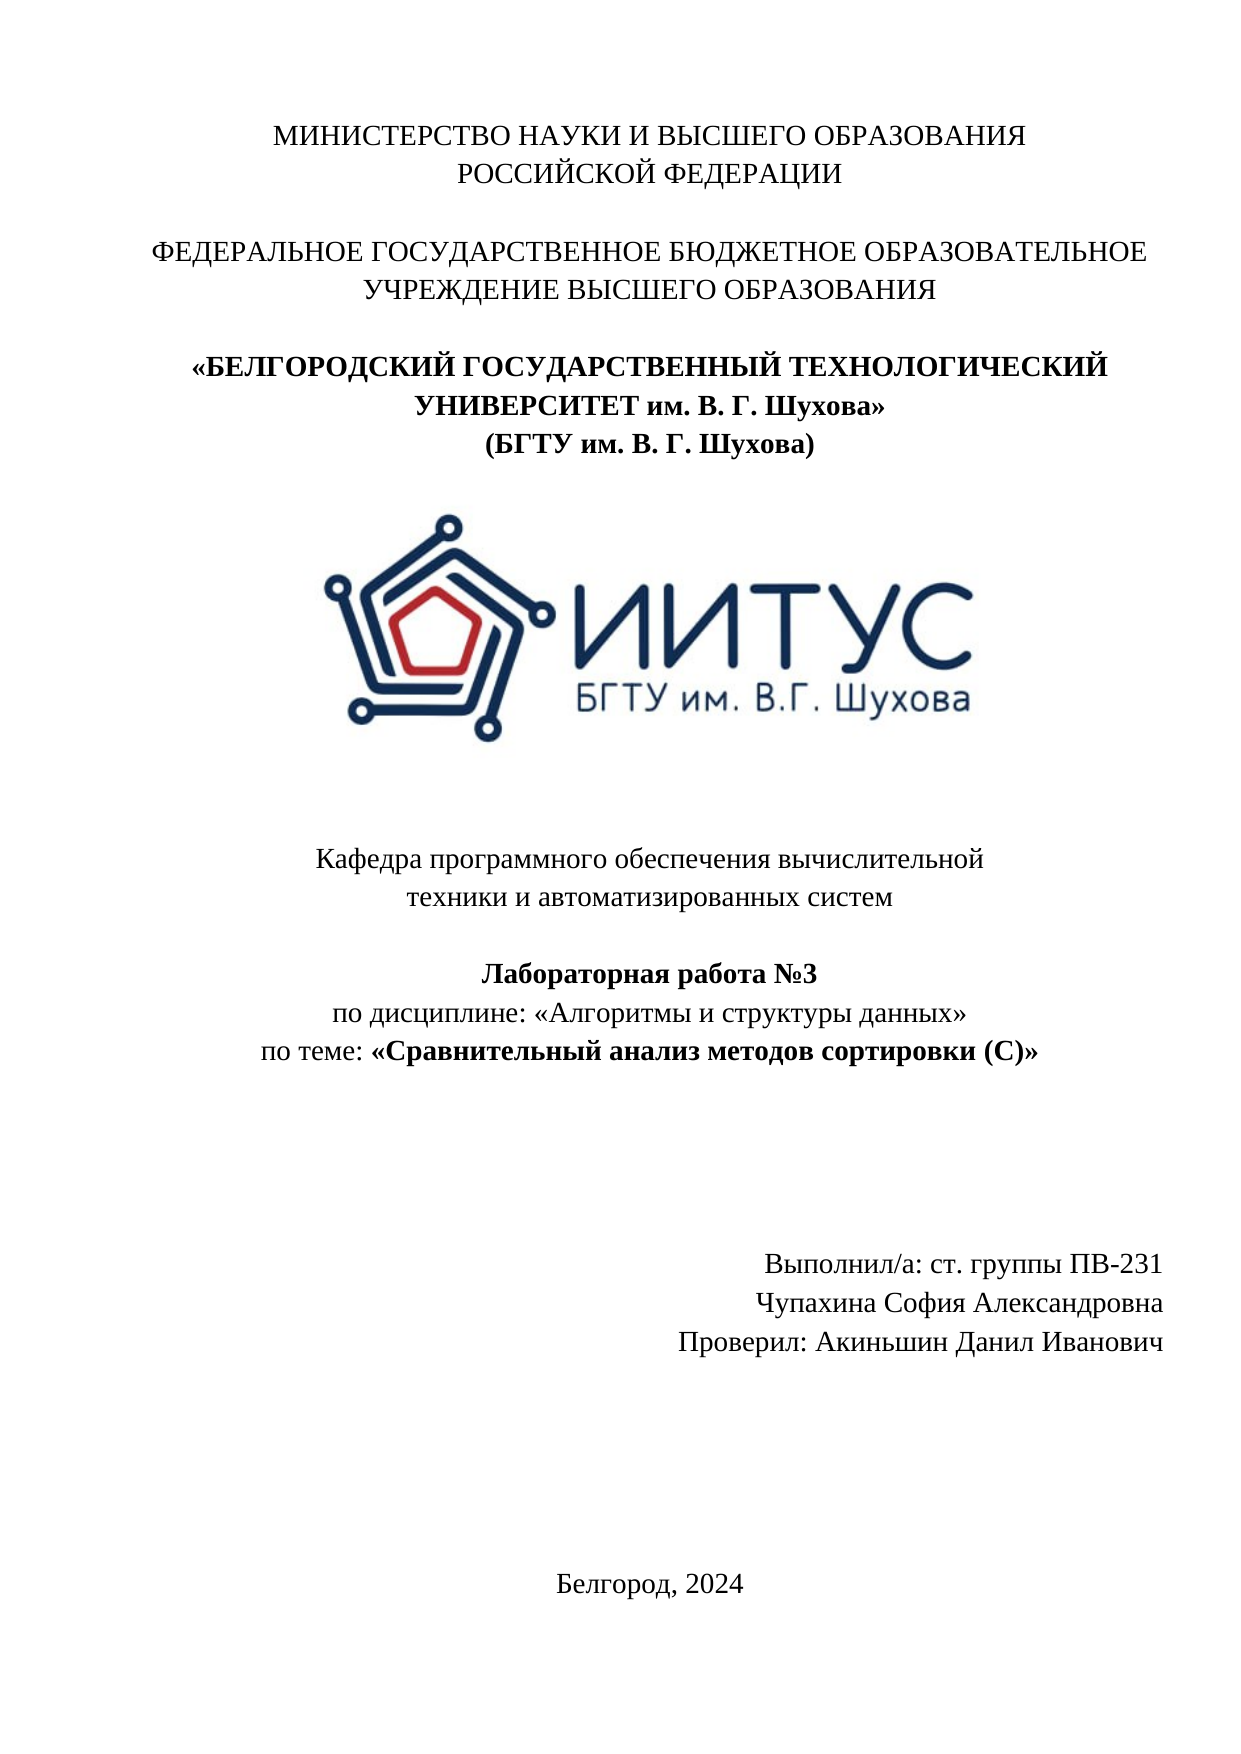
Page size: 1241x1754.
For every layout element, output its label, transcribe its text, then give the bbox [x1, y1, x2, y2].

text Выполнил/a: ст. группы ПВ-231 [136, 1247, 1163, 1280]
text УНИВЕРСИТЕТ им. В. Г. Шухова» [136, 388, 1163, 421]
text МИНИСТЕРСТВО НАУКИ И ВЫСШЕГО ОБРАЗОВАНИЯ [136, 118, 1163, 152]
text РОССИЙСКОЙ ФЕДЕРАЦИИ [136, 157, 1163, 190]
text по дисциплине: «Алгоритмы и структуры данных» [136, 995, 1163, 1028]
text Белгород, 2024 [136, 1566, 1163, 1599]
text Чупахина София Александровна [136, 1285, 1163, 1319]
text техники и автоматизированных систем [136, 879, 1163, 913]
text «БЕЛГОРОДСКИЙ ГОСУДАРСТВЕННЫЙ ТЕХНОЛОГИЧЕСКИЙ [136, 349, 1163, 383]
text УЧРЕЖДЕНИЕ ВЫСШЕГО ОБРАЗОВАНИЯ [136, 272, 1163, 306]
text ФЕДЕРАЛЬНОЕ ГОСУДАРСТВЕННОЕ БЮДЖЕТНОЕ ОБРАЗОВАТЕЛЬНОЕ [136, 234, 1163, 267]
text Лабораторная работа №3 [136, 956, 1163, 990]
text Кафедра программного обеспечения вычислительной [136, 841, 1163, 874]
text Проверил: Акиньшин Данил Иванович [136, 1324, 1163, 1357]
text по теме: «Сравнительный анализ методов сортировки (C)» [136, 1033, 1163, 1067]
text (БГТУ им. В. Г. Шухова) [136, 426, 1163, 460]
